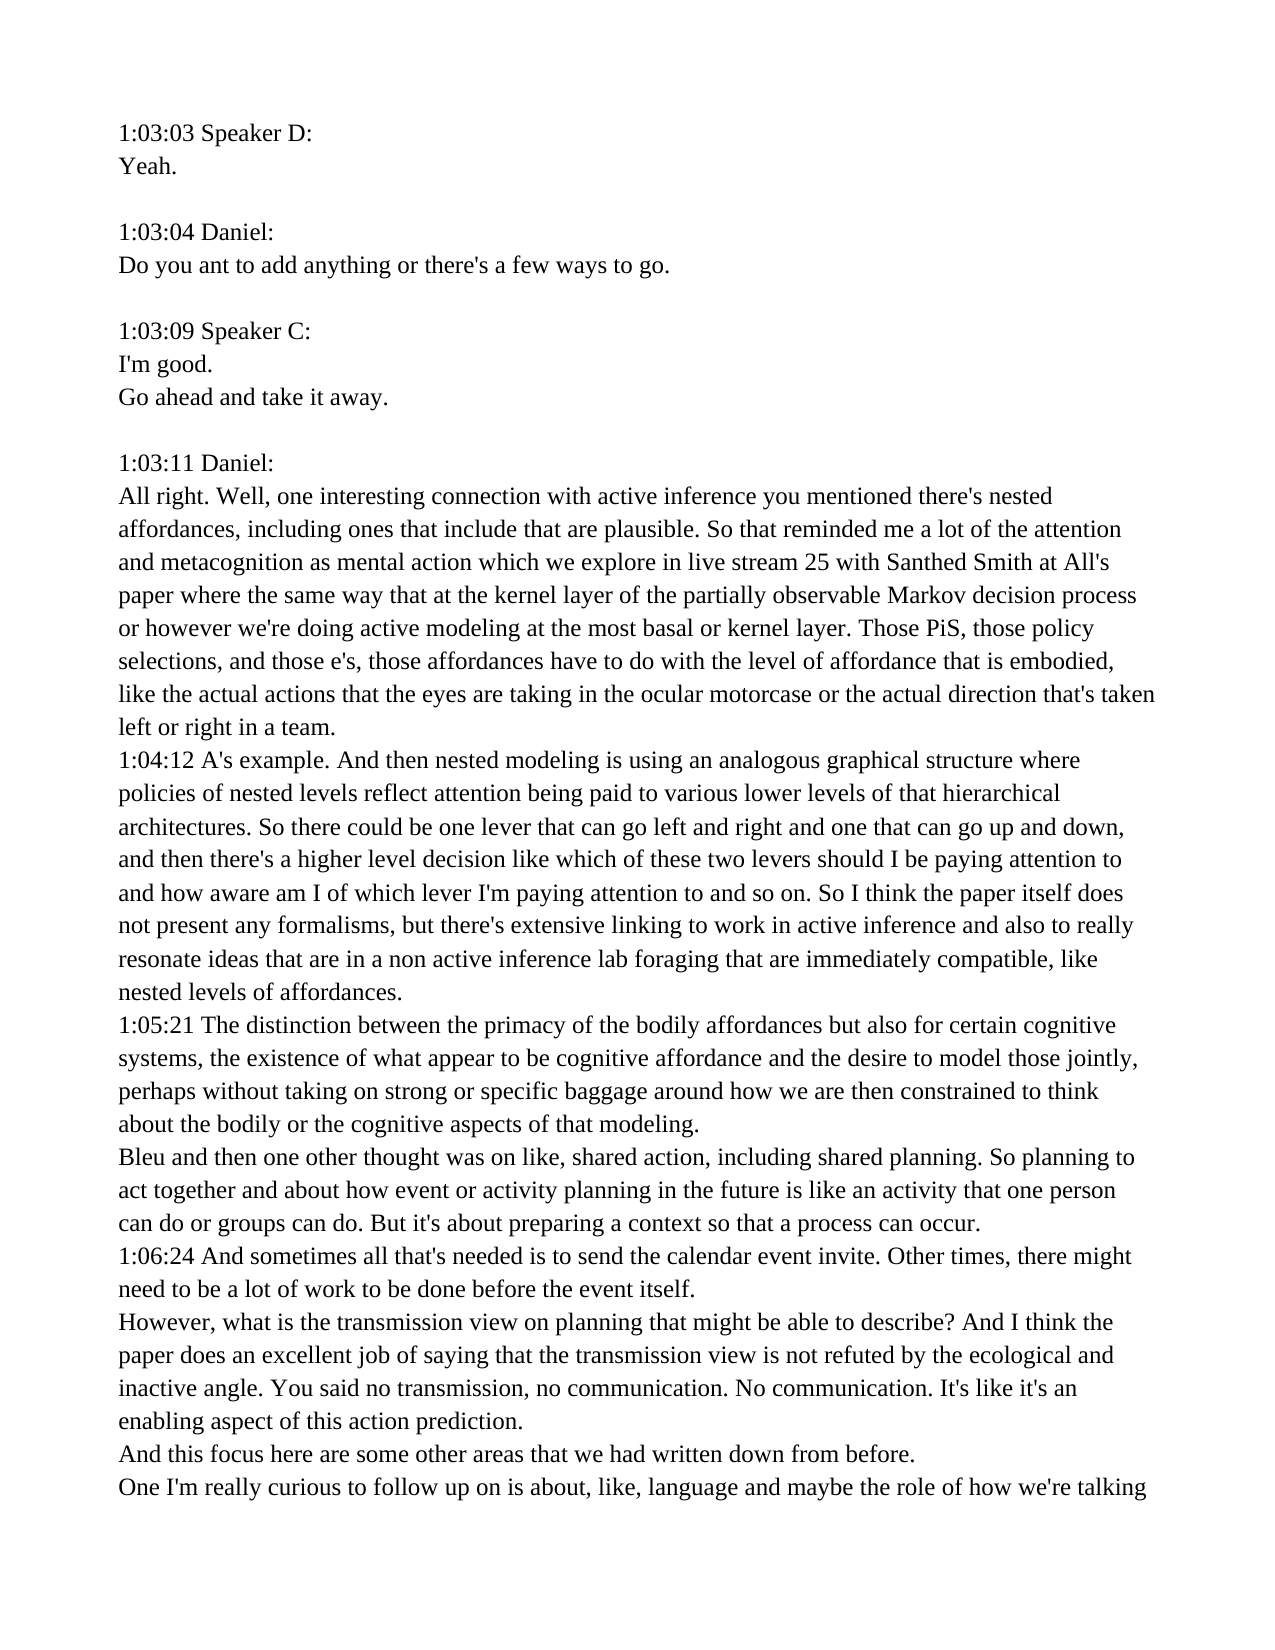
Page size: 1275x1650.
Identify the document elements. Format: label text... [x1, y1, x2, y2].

text All right. Well, one interesting connection with active inference you mentioned there's nested affordances, including ones that include that are plausible. So that reminded me a lot of the attention and metacognition as mental action which we explore in live stream 25 with Santhed Smith at All's paper where the same way that at the kernel layer of the partially observable Markov decision process or however we're doing active modeling at the most basal or kernel layer. Those PiS, those policy selections, and those e's, those affordances have to do with the level of affordance that is embodied, like the actual actions that the eyes are taking in the ocular motorcase or the actual direction that's taken left or right in a team. [118, 481, 1157, 741]
text One I'm really curious to follow up on is about, like, language and maybe the role of how we're talking [118, 1472, 1157, 1501]
text 1:03:09 Speaker C: [118, 316, 1157, 345]
text However, what is the transmission view on planning that might be able to describe? And I think the paper does an excellent job of saying that the transmission view is not refuted by the ecological and inactive angle. You said no transmission, no communication. No communication. It's like it's an enabling aspect of this action prediction. [118, 1307, 1157, 1435]
text Go ahead and take it away. [118, 382, 1157, 411]
text 1:03:03 Speaker D: [118, 118, 1157, 147]
text 1:03:11 Daniel: [118, 448, 1157, 477]
text 1:06:24 And sometimes all that's needed is to send the calendar event invite. Other times, there might need to be a lot of work to be done before the event itself. [118, 1241, 1157, 1303]
text And this focus here are some other areas that we had written down from before. [118, 1439, 1157, 1468]
text Do you ant to add anything or there's a few ways to go. [118, 250, 1157, 279]
text Bleu and then one other thought was on like, shared action, including shared planning. So planning to act together and about how event or activity planning in the future is like an activity that one person can do or groups can do. But it's about preparing a context so that a process can occur. [118, 1142, 1157, 1237]
text I'm good. [118, 349, 1157, 378]
text 1:05:21 The distinction between the primacy of the bodily affordances but also for certain cognitive systems, the existence of what appear to be cognitive affordance and the desire to model those jointly, perhaps without taking on strong or specific baggage around how we are then constrained to think about the bodily or the cognitive aspects of that modeling. [118, 1010, 1157, 1137]
text 1:04:12 A's example. And then nested modeling is using an analogous graphical structure where policies of nested levels reflect attention being paid to various lower levels of that hierarchical architectures. So there could be one lever that can go left and right and one that can go up and down, and then there's a higher level decision like which of these two levers should I be paying attention to and how aware am I of which lever I'm paying attention to and so on. So I think the paper itself does not present any formalisms, but there's extensive linking to work in active inference and also to really resonate ideas that are in a non active inference lab foraging that are immediately compatible, like nested levels of affordances. [118, 746, 1157, 1005]
text 1:03:04 Daniel: [118, 217, 1157, 246]
text Yeah. [118, 151, 1157, 180]
